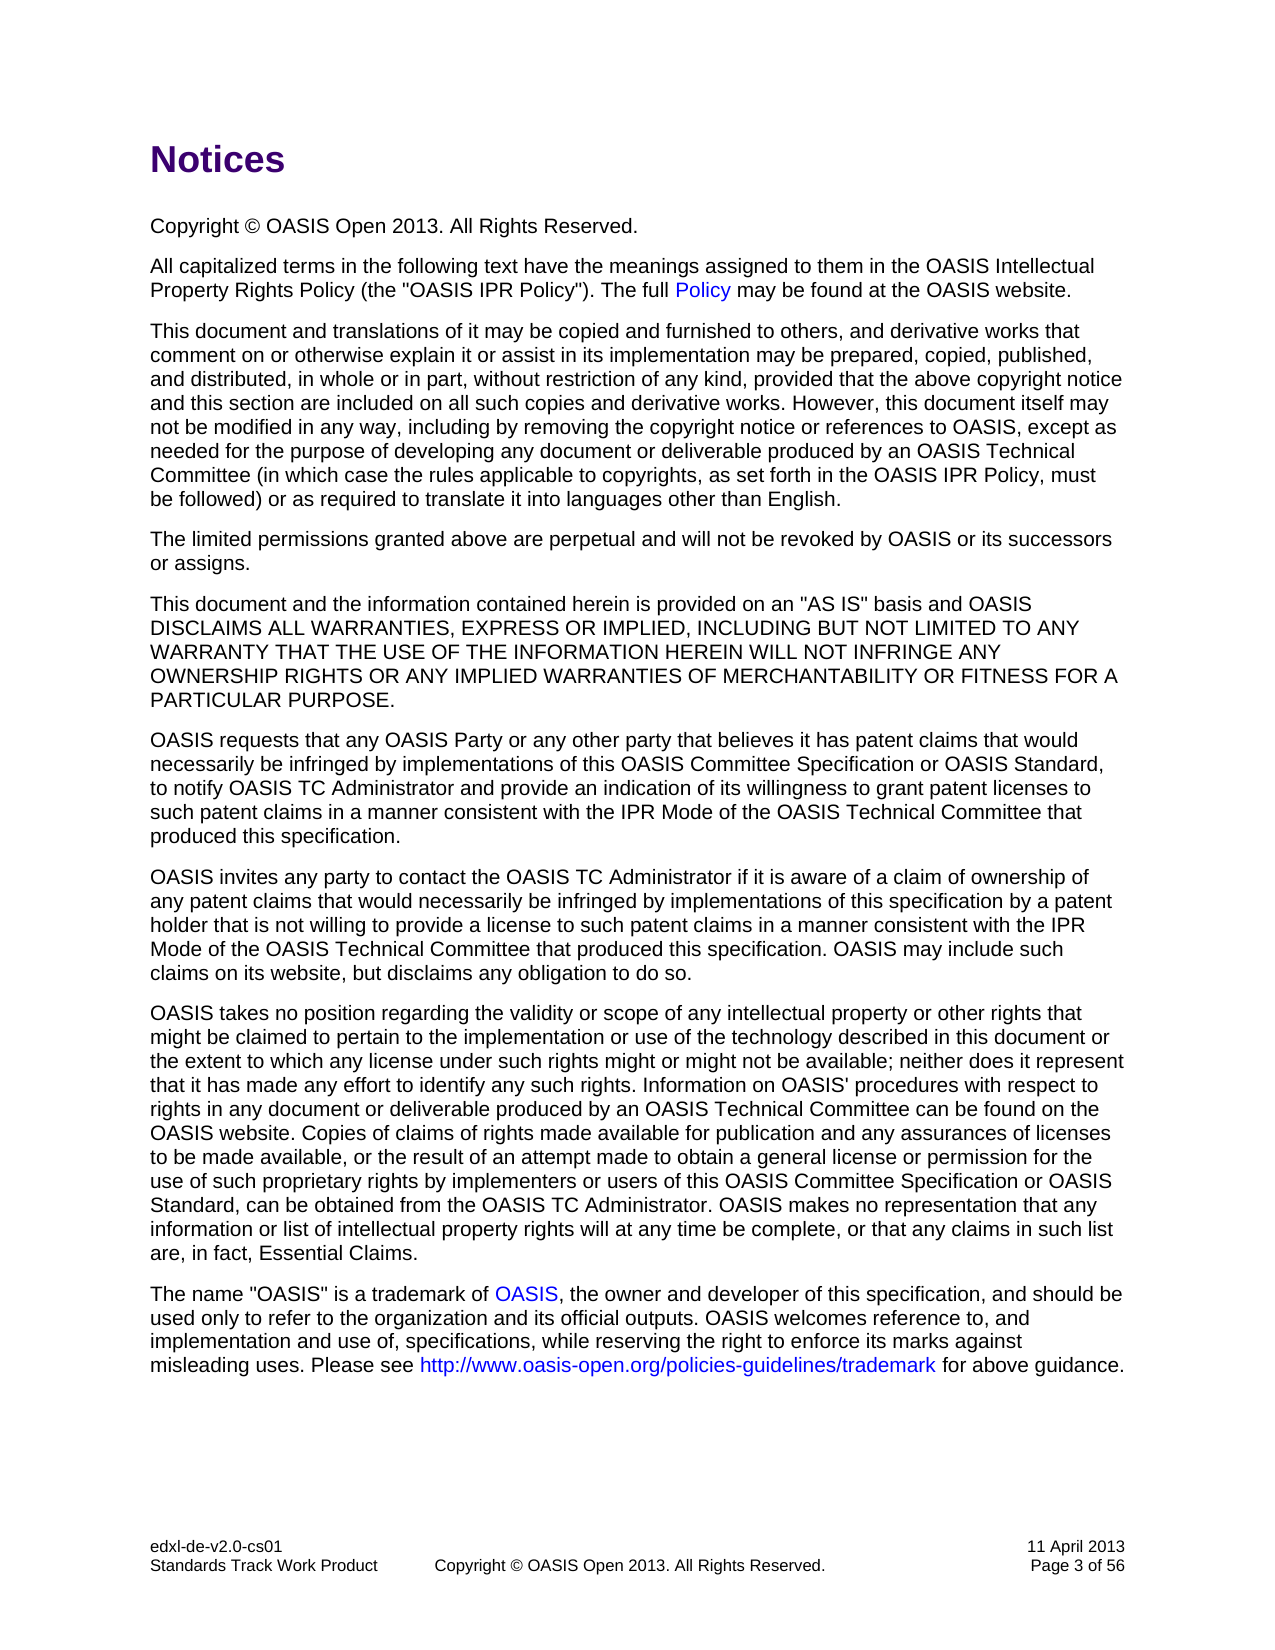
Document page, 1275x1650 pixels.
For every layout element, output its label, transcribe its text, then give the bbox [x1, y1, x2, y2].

text Notices [150, 137, 1125, 180]
text This document and the information contained herein is provided on an "AS IS" basis and OASIS DISCLAIMS ALL WARRANTIES, EXPRESS OR IMPLIED, INCLUDING BUT NOT LIMITED TO ANY WARRANTY THAT THE USE OF THE INFORMATION HEREIN WILL NOT INFRINGE ANY OWNERSHIP RIGHTS OR ANY IMPLIED WARRANTIES OF MERCHANTABILITY OR FITNESS FOR A PARTICULAR PURPOSE. [150, 592, 1125, 712]
text Copyright © OASIS Open 2013. All Rights Reserved. [150, 214, 1125, 238]
text OASIS requests that any OASIS Party or any other party that believes it has patent claims that would necessarily be infringed by implementations of this OASIS Committee Specification or OASIS Standard, to notify OASIS TC Administrator and provide an indication of its willingness to grant patent licenses to such patent claims in a manner consistent with the IPR Mode of the OASIS Technical Committee that produced this specification. [150, 728, 1125, 848]
text This document and translations of it may be copied and furnished to others, and derivative works that comment on or otherwise explain it or assist in its implementation may be prepared, copied, published, and distributed, in whole or in part, without restriction of any kind, provided that the above copyright notice and this section are included on all such copies and derivative works. However, this document itself may not be modified in any way, including by removing the copyright notice or references to OASIS, except as needed for the purpose of developing any document or deliverable produced by an OASIS Technical Committee (in which case the rules applicable to copyrights, as set forth in the OASIS IPR Policy, must be followed) or as required to translate it into languages other than English. [150, 319, 1125, 511]
text All capitalized terms in the following text have the meanings assigned to them in the OASIS Intellectual Property Rights Policy (the "OASIS IPR Policy"). The full Policy may be found at the OASIS website. [150, 254, 1125, 302]
text The name "OASIS" is a trademark of OASIS, the owner and developer of this specification, and should be used only to refer to the organization and its official outputs. OASIS welcomes reference to, and implementation and use of, specifications, while reserving the right to enforce its marks against misleading uses. Please see http://www.oasis-open.org/policies-guidelines/trademark for above guidance. [150, 1281, 1125, 1377]
text The limited permissions granted above are perpetual and will not be revoked by OASIS or its successors or assigns. [150, 527, 1125, 575]
text OASIS invites any party to contact the OASIS TC Administrator if it is aware of a claim of ownership of any patent claims that would necessarily be infringed by implementations of this specification by a patent holder that is not willing to provide a license to such patent claims in a manner consistent with the IPR Mode of the OASIS Technical Committee that produced this specification. OASIS may include such claims on its website, but disclaims any obligation to do so. [150, 865, 1125, 984]
text OASIS takes no position regarding the validity or scope of any intellectual property or other rights that might be claimed to pertain to the implementation or use of the technology described in this document or the extent to which any license under such rights might or might not be available; neither does it represent that it has made any effort to identify any such rights. Information on OASIS' procedures with respect to rights in any document or deliverable produced by an OASIS Technical Committee can be found on the OASIS website. Copies of claims of rights made available for publication and any assurances of licenses to be made available, or the result of an attempt made to obtain a general license or permission for the use of such proprietary rights by implementers or users of this OASIS Committee Specification or OASIS Standard, can be obtained from the OASIS TC Administrator. OASIS makes no representation that any information or list of intellectual property rights will at any time be complete, or that any claims in such list are, in fact, Essential Claims. [150, 1001, 1125, 1265]
